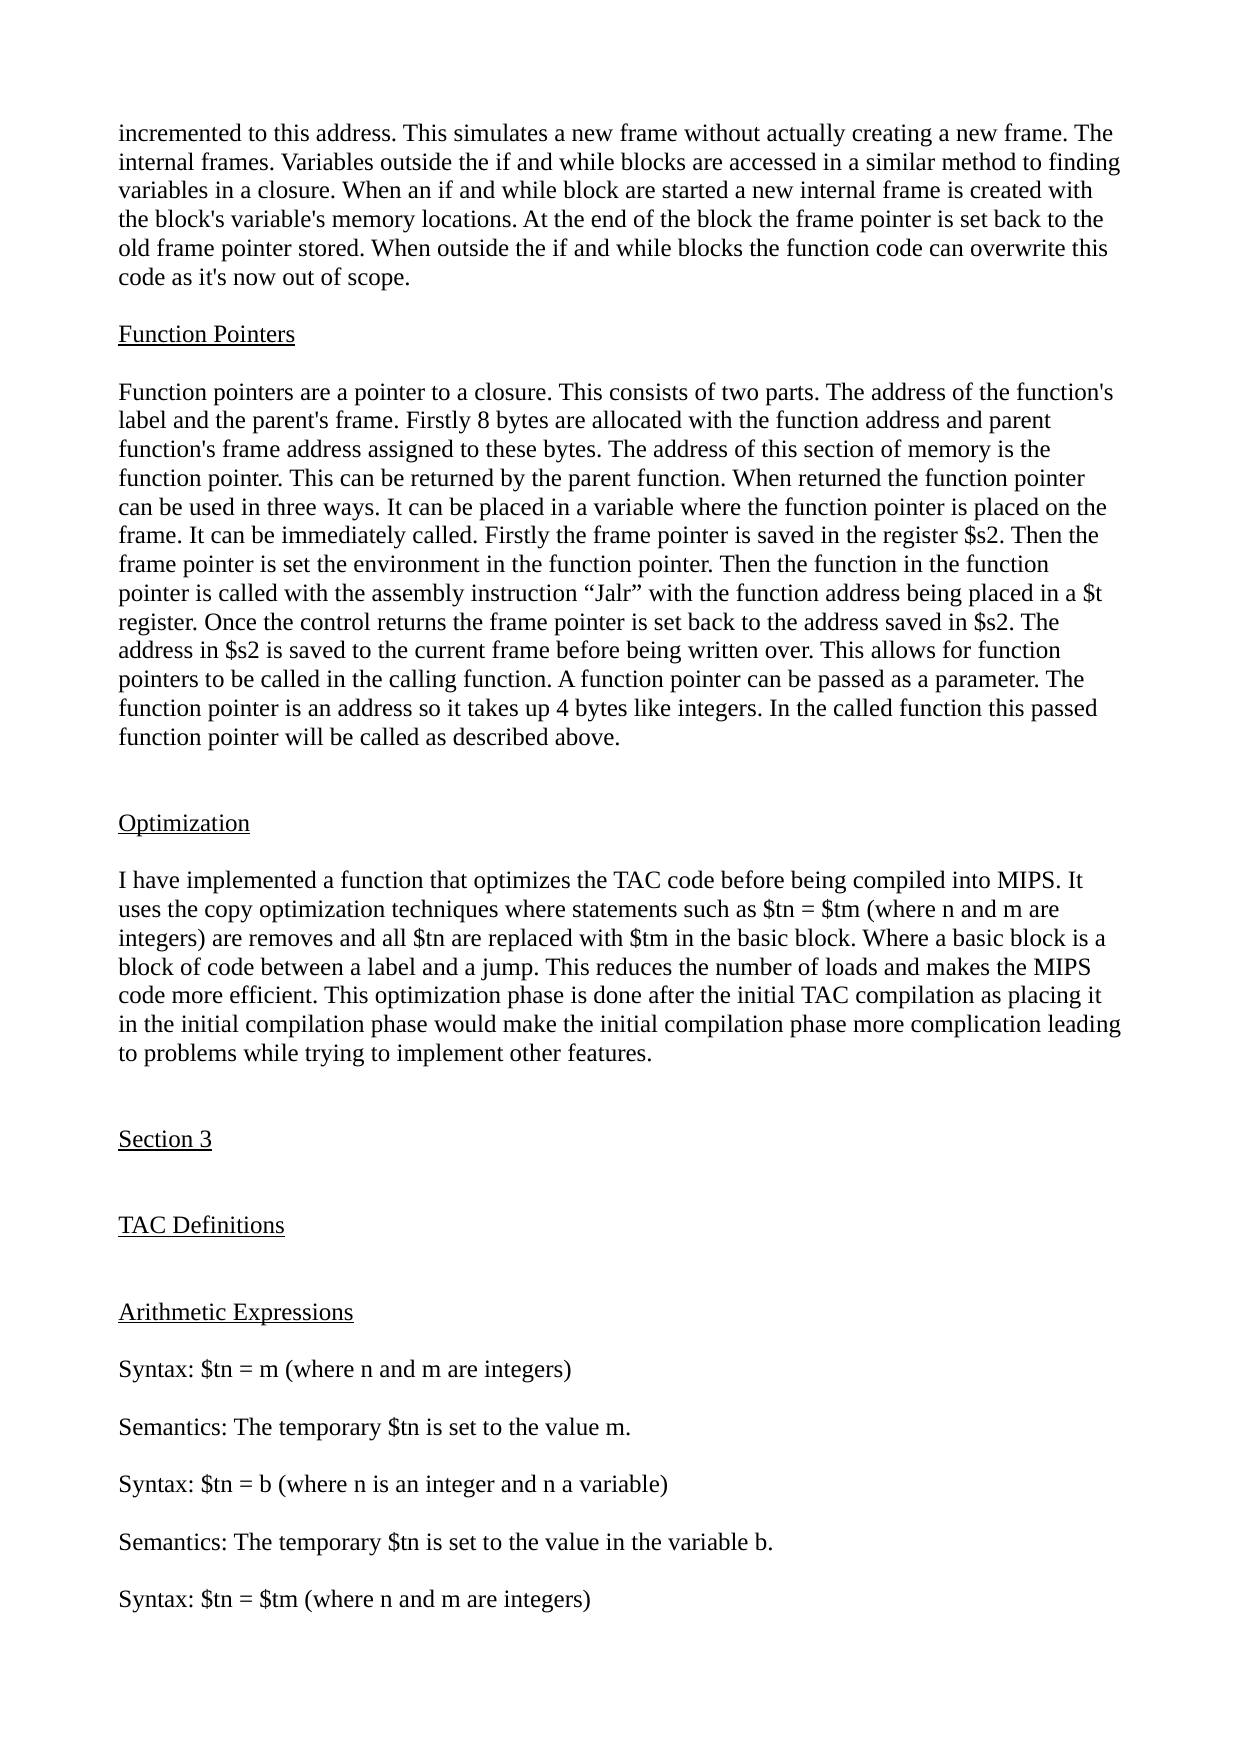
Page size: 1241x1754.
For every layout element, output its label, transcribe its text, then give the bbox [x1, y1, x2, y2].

text TAC Definitions [118, 1211, 1122, 1239]
text Semantics: The temporary $tn is set to the value m. [118, 1412, 1122, 1441]
text Syntax: $tn = $tm (where n and m are integers) [118, 1584, 1122, 1613]
text Function Pointers [118, 319, 1122, 348]
text I have implemented a function that optimizes the TAC code before being compiled into MIPS. It uses the copy optimization techniques where statements such as $tn = $tm (where n and m are integers) are removes and all $tn are replaced with $tm in the basic block. Where a basic block is a block of code between a label and a jump. This reduces the number of loads and makes the MIPS code more efficient. This optimization phase is done after the initial TAC compilation as placing it in the initial compilation phase would make the initial compilation phase more complication leading to problems while trying to implement other features. [118, 866, 1122, 1067]
text Optimization [118, 808, 1122, 837]
text Function pointers are a pointer to a closure. This consists of two parts. The address of the function's label and the parent's frame. Firstly 8 bytes are allocated with the function address and parent function's frame address assigned to these bytes. The address of this section of memory is the function pointer. This can be returned by the parent function. When returned the function pointer can be used in three ways. It can be placed in a variable where the function pointer is placed on the frame. It can be immediately called. Firstly the frame pointer is saved in the register $s2. Then the frame pointer is set the environment in the function pointer. Then the function in the function pointer is called with the assembly instruction “Jalr” with the function address being placed in a $t register. Once the control returns the frame pointer is set back to the address saved in $s2. The address in $s2 is saved to the current frame before being written over. This allows for function pointers to be called in the calling function. A function pointer can be passed as a parameter. The function pointer is an address so it takes up 4 bytes like integers. In the called function this passed function pointer will be called as described above. [118, 377, 1122, 751]
text Syntax: $tn = b (where n is an integer and n a variable) [118, 1469, 1122, 1498]
text Semantics: The temporary $tn is set to the value in the variable b. [118, 1527, 1122, 1556]
text Section 3 [118, 1124, 1122, 1153]
text incremented to this address. This simulates a new frame without actually creating a new frame. The internal frames. Variables outside the if and while blocks are accessed in a similar method to finding variables in a closure. When an if and while block are started a new internal frame is created with the block's variable's memory locations. At the end of the block the frame pointer is set back to the old frame pointer stored. When outside the if and while blocks the function code can overwrite this code as it's now out of scope. [118, 118, 1122, 291]
text Syntax: $tn = m (where n and m are integers) [118, 1354, 1122, 1383]
text Arithmetic Expressions [118, 1297, 1122, 1326]
